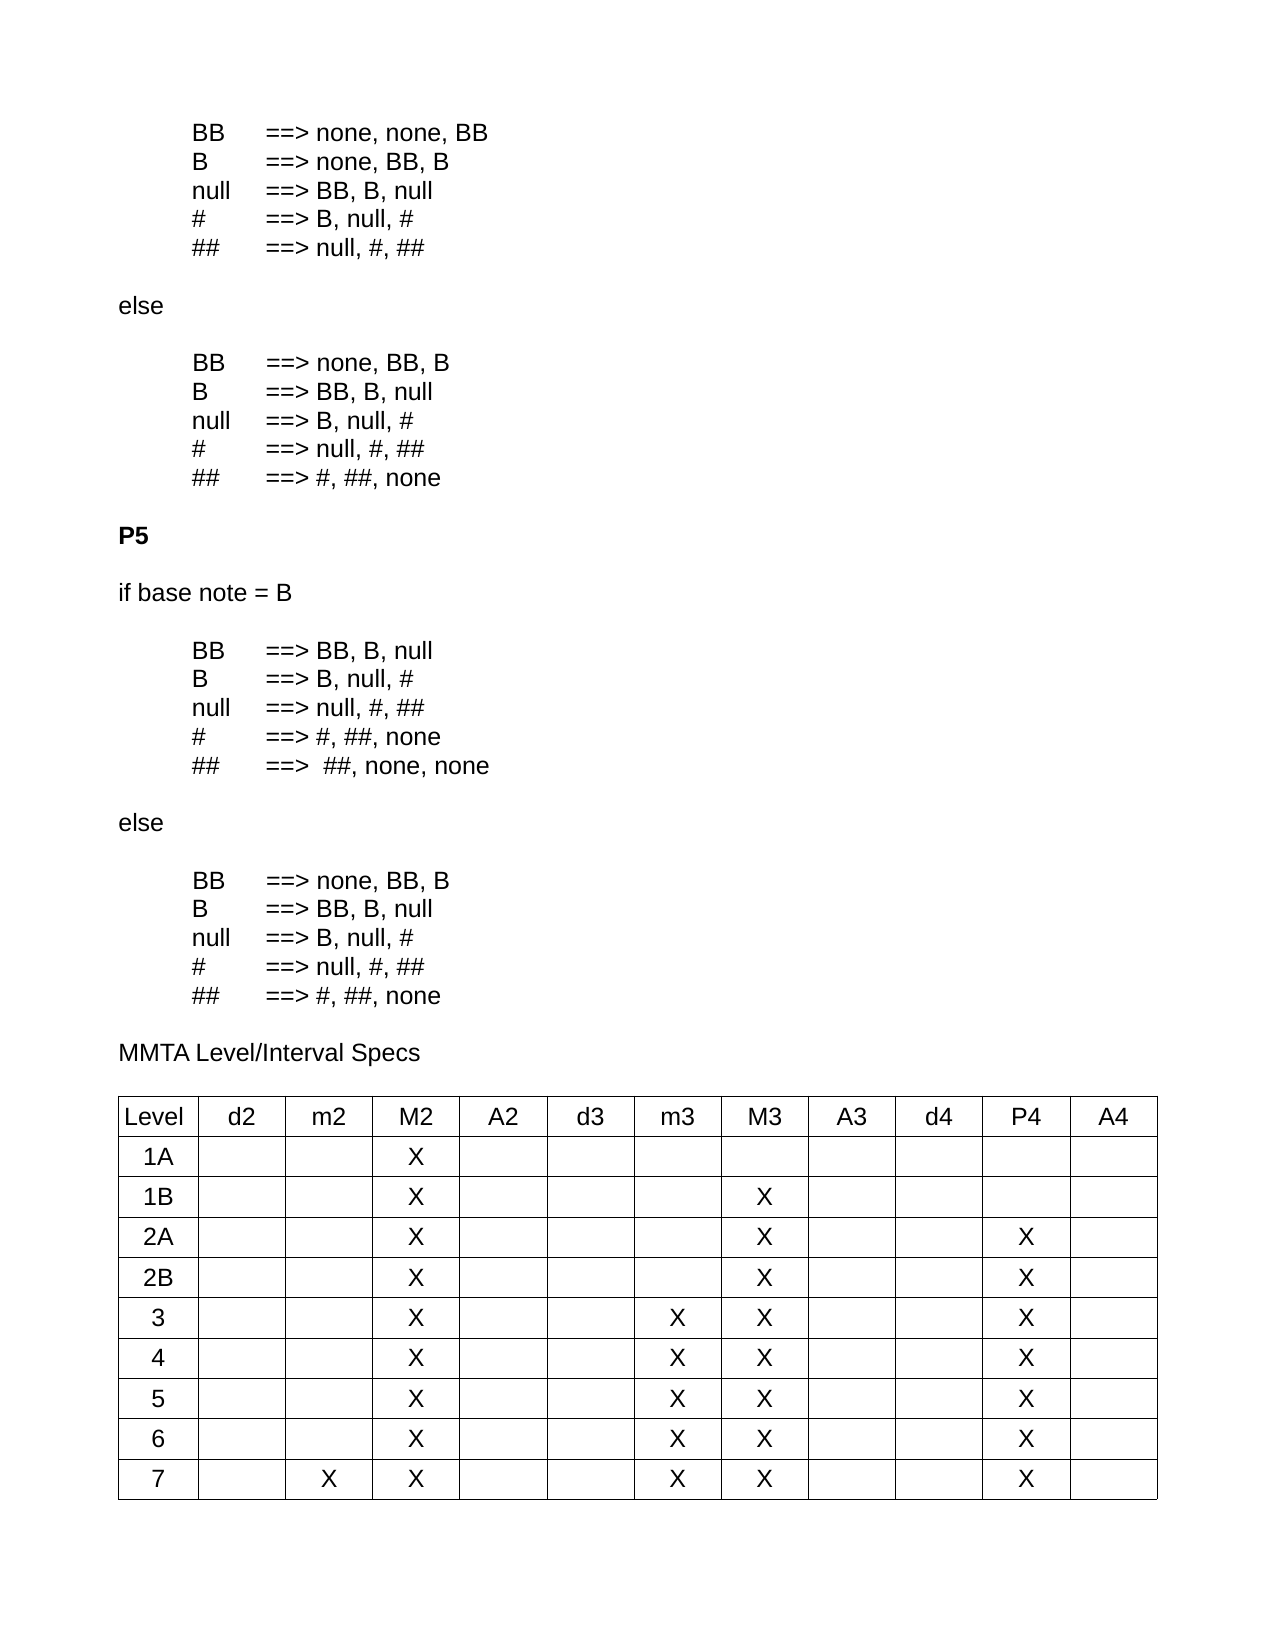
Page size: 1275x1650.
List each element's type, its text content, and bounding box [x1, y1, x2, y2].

table_cell X [722, 1177, 808, 1217]
text if base note = B [118, 578, 1157, 607]
text null ==> B, null, # [192, 406, 1157, 434]
table_cell X [722, 1339, 808, 1378]
text BB ==> none, BB, B [118, 866, 1157, 894]
table_cell X [983, 1218, 1070, 1257]
table_cell X [722, 1298, 808, 1337]
table_cell 1B [119, 1177, 198, 1217]
table_cell [809, 1258, 895, 1297]
table_header Level [119, 1097, 198, 1136]
table_cell [983, 1137, 1070, 1176]
table_cell [635, 1137, 721, 1176]
table_cell [548, 1460, 634, 1499]
table_cell [896, 1298, 982, 1337]
text ## ==> null, #, ## [192, 233, 1157, 262]
table_cell [199, 1298, 285, 1337]
table_cell [1071, 1419, 1157, 1458]
table_cell [896, 1177, 982, 1217]
table_cell X [983, 1258, 1070, 1297]
table_cell X [635, 1339, 721, 1378]
table_cell [548, 1137, 634, 1176]
table_cell X [373, 1379, 459, 1418]
text BB ==> none, BB, B [118, 348, 1157, 377]
table_cell [809, 1137, 895, 1176]
table_cell [1071, 1177, 1157, 1217]
table_cell [896, 1339, 982, 1378]
table_cell X [373, 1218, 459, 1257]
text ## ==> #, ##, none [192, 981, 1157, 1009]
text P5 [118, 521, 1157, 549]
table_cell [286, 1419, 372, 1458]
text B ==> BB, B, null [192, 377, 1157, 406]
table_cell [896, 1137, 982, 1176]
text ## ==> #, ##, none [192, 463, 1157, 492]
table_cell X [722, 1258, 808, 1297]
table_cell [460, 1137, 547, 1176]
table_cell [635, 1177, 721, 1217]
table_header d4 [896, 1097, 982, 1136]
table_cell [809, 1419, 895, 1458]
table_header d3 [548, 1097, 634, 1136]
table_cell X [983, 1298, 1070, 1337]
table_cell [548, 1298, 634, 1337]
table_cell 2A [119, 1218, 198, 1257]
table_cell X [286, 1460, 372, 1499]
table_cell [722, 1137, 808, 1176]
text null ==> null, #, ## [192, 693, 1157, 722]
table_cell X [983, 1379, 1070, 1418]
table_header P4 [983, 1097, 1070, 1136]
table_cell X [635, 1419, 721, 1458]
table_cell [286, 1298, 372, 1337]
table_cell [199, 1218, 285, 1257]
table_cell [286, 1177, 372, 1217]
table_cell X [722, 1218, 808, 1257]
table_cell [286, 1218, 372, 1257]
table_cell [896, 1419, 982, 1458]
table_cell [809, 1339, 895, 1378]
table_cell [460, 1379, 547, 1418]
table_cell [199, 1177, 285, 1217]
table_cell [460, 1258, 547, 1297]
table_cell [635, 1218, 721, 1257]
table_cell [199, 1137, 285, 1176]
table_header M2 [373, 1097, 459, 1136]
table_cell X [373, 1460, 459, 1499]
table_cell [548, 1218, 634, 1257]
table_cell X [373, 1137, 459, 1176]
table_cell 3 [119, 1298, 198, 1337]
table_cell [809, 1177, 895, 1217]
text MMTA Level/Interval Specs [118, 1038, 1157, 1067]
table_cell [286, 1137, 372, 1176]
table_header M3 [722, 1097, 808, 1136]
table_cell [460, 1218, 547, 1257]
table_cell [809, 1460, 895, 1499]
table_header A3 [809, 1097, 895, 1136]
table_cell X [983, 1419, 1070, 1458]
table_cell [460, 1339, 547, 1378]
table_cell X [635, 1298, 721, 1337]
table_cell X [722, 1419, 808, 1458]
table_cell [1071, 1218, 1157, 1257]
table_cell [460, 1460, 547, 1499]
table_cell X [983, 1339, 1070, 1378]
text # ==> B, null, # [192, 204, 1157, 233]
table_cell [286, 1379, 372, 1418]
table_cell [199, 1460, 285, 1499]
table_cell X [983, 1460, 1070, 1499]
table_cell [548, 1379, 634, 1418]
table_header A4 [1071, 1097, 1157, 1136]
text # ==> #, ##, none [192, 722, 1157, 751]
text null ==> B, null, # [192, 923, 1157, 952]
table_cell [286, 1339, 372, 1378]
text null ==> BB, B, null [192, 176, 1157, 204]
table_cell X [635, 1460, 721, 1499]
table_cell [1071, 1460, 1157, 1499]
table_cell [199, 1339, 285, 1378]
table_cell [1071, 1379, 1157, 1418]
table_cell [199, 1419, 285, 1458]
text BB ==> BB, B, null [192, 636, 1157, 664]
table_cell [548, 1419, 634, 1458]
text else [118, 808, 1157, 837]
table_cell X [373, 1298, 459, 1337]
table_cell [809, 1298, 895, 1337]
table_cell [635, 1258, 721, 1297]
table_cell X [373, 1258, 459, 1297]
table_header A2 [460, 1097, 547, 1136]
table_cell [548, 1177, 634, 1217]
table_cell [1071, 1258, 1157, 1297]
table_cell X [722, 1460, 808, 1499]
text # ==> null, #, ## [192, 434, 1157, 463]
table_cell [1071, 1298, 1157, 1337]
text BB ==> none, none, BB [192, 118, 1157, 147]
table_cell [809, 1218, 895, 1257]
table_cell 7 [119, 1460, 198, 1499]
table_cell 6 [119, 1419, 198, 1458]
table_cell [548, 1339, 634, 1378]
table_cell X [722, 1379, 808, 1418]
table_cell X [635, 1379, 721, 1418]
table_cell [896, 1379, 982, 1418]
table_cell [896, 1258, 982, 1297]
table_header m3 [635, 1097, 721, 1136]
table_header d2 [199, 1097, 285, 1136]
table_cell X [373, 1177, 459, 1217]
table_cell [460, 1177, 547, 1217]
table_cell [809, 1379, 895, 1418]
table_cell [983, 1177, 1070, 1217]
text B ==> BB, B, null [192, 894, 1157, 923]
table_cell 2B [119, 1258, 198, 1297]
table_cell [1071, 1339, 1157, 1378]
table_cell [1071, 1137, 1157, 1176]
table_cell 1A [119, 1137, 198, 1176]
table_cell 5 [119, 1379, 198, 1418]
table_cell [460, 1419, 547, 1458]
text else [118, 291, 1157, 319]
table_cell X [373, 1419, 459, 1458]
table_cell [199, 1258, 285, 1297]
text # ==> null, #, ## [192, 952, 1157, 981]
table_cell [199, 1379, 285, 1418]
table_cell [460, 1298, 547, 1337]
text ## ==> ##, none, none [192, 751, 1157, 779]
table_cell [896, 1460, 982, 1499]
table_header m2 [286, 1097, 372, 1136]
text B ==> none, BB, B [192, 147, 1157, 176]
table_cell 4 [119, 1339, 198, 1378]
table_cell [548, 1258, 634, 1297]
table_cell [896, 1218, 982, 1257]
table_cell X [373, 1339, 459, 1378]
table_cell [286, 1258, 372, 1297]
text B ==> B, null, # [192, 664, 1157, 693]
